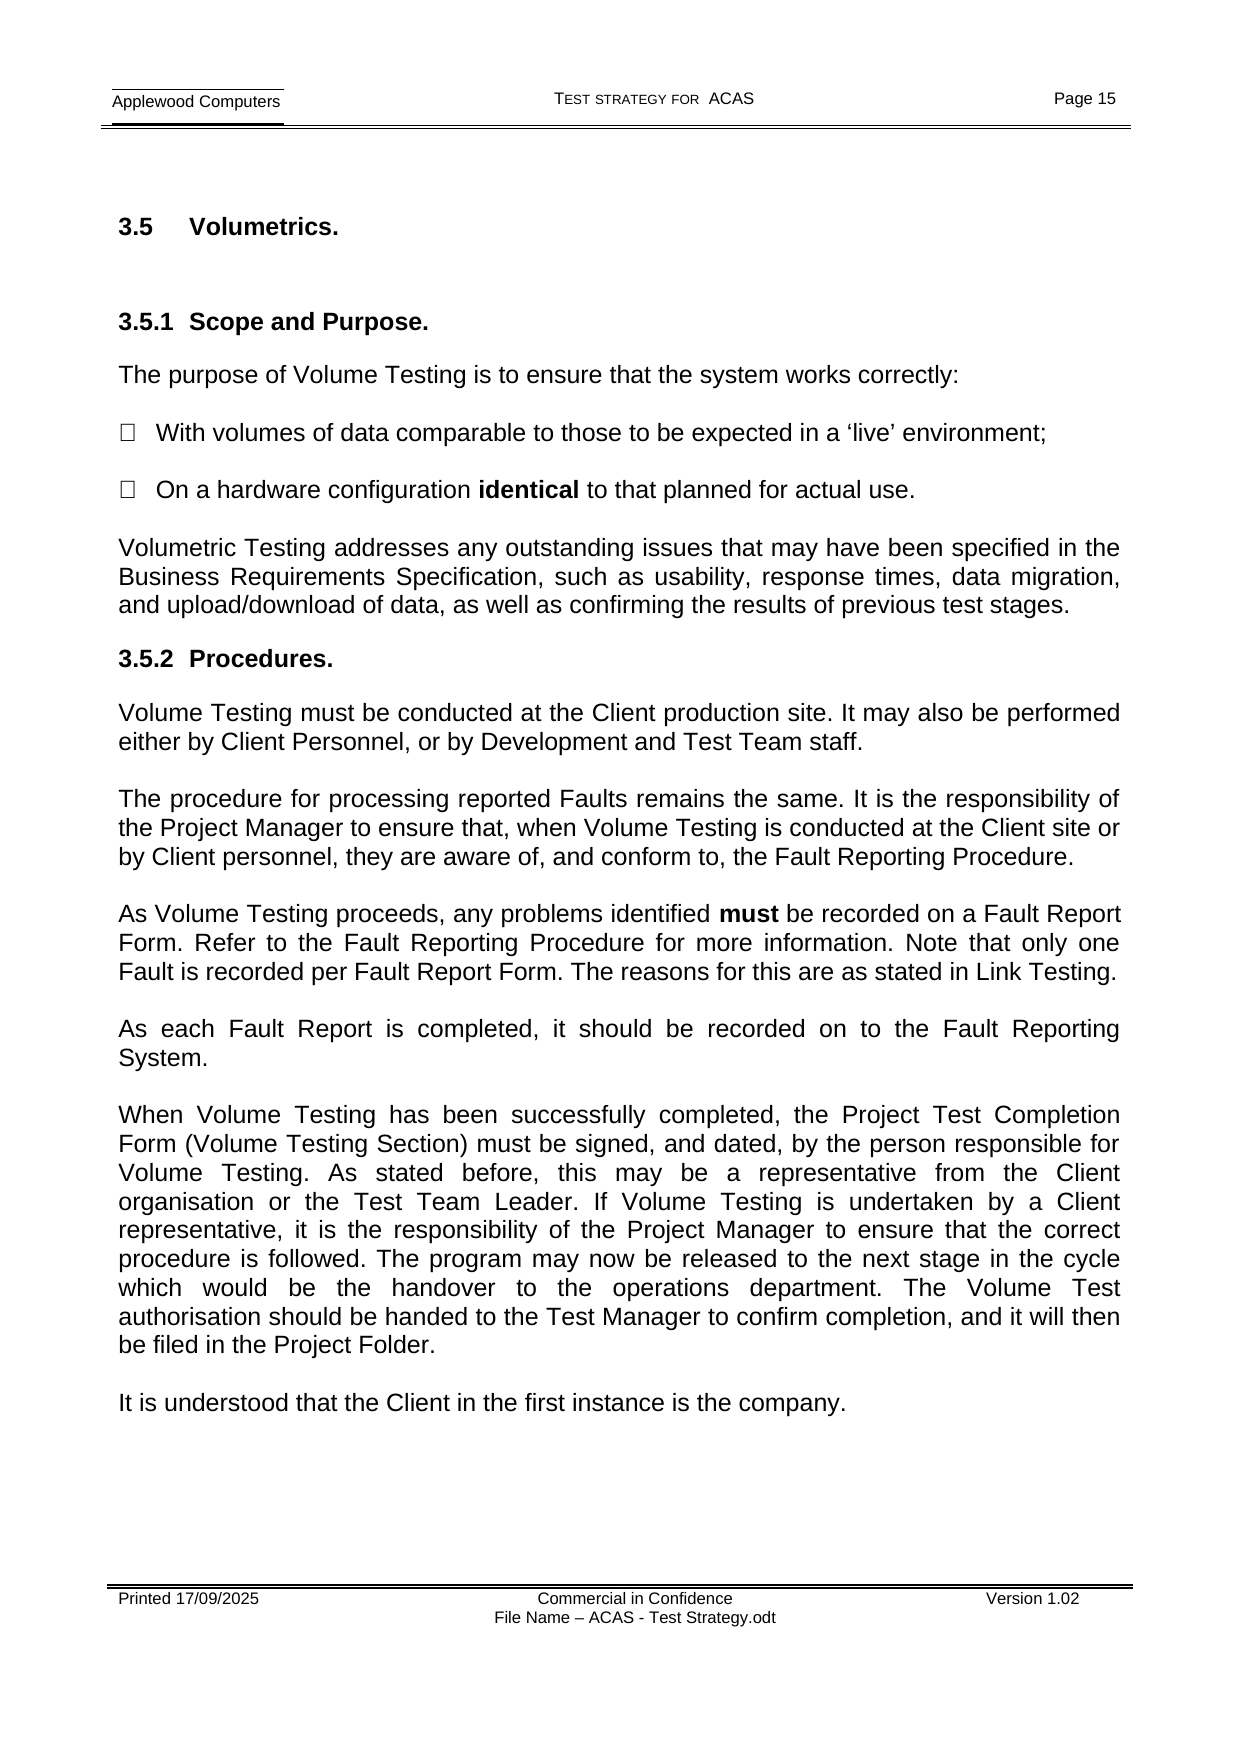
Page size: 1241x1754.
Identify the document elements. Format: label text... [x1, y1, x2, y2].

text The procedure for processing reported Faults remains the same. It is the responsibility of the Project Manager to ensure that, when Volume Testing is conducted at the Client site or by Client personnel, they are aware of, and conform to, the Fault Reporting Procedure. [118, 784, 1122, 871]
text Volumetric Testing addresses any outstanding issues that may have been specified in the Business Requirements Specification, such as usability, response times, data migration, and upload/download of data, as well as confirming the results of previous test stages. [118, 533, 1122, 619]
text When Volume Testing has been successfully completed, the Project Test Completion Form (Volume Testing Section) must be signed, and dated, by the person responsible for Volume Testing. As stated before, this may be a representative from the Client organisation or the Test Team Leader. If Volume Testing is undertaken by a Client representative, it is the responsibility of the Project Manager to ensure that the correct procedure is followed. The program may now be released to the next stage in the cycle which would be the handover to the operations department. The Volume Test authorisation should be handed to the Test Manager to confirm completion, and it will then be filed in the Project Folder. [118, 1101, 1122, 1359]
text The purpose of Volume Testing is to ensure that the system works correctly: [118, 361, 1122, 389]
text As Volume Testing proceeds, any problems identified must be recorded on a Fault Report Form. Refer to the Fault Reporting Procedure for more information. Note that only one Fault is recorded per Fault Report Form. The reasons for this are as stated in Link Testing. [118, 899, 1122, 986]
text Volume Testing must be conducted at the Client production site. It may also be performed either by Client Personnel, or by Development and Test Team staff. [118, 698, 1122, 756]
text It is understood that the Client in the first instance is the company. [118, 1388, 1122, 1417]
subtitle 3.5.1 Scope and Purpose. [118, 307, 1122, 336]
text  With volumes of data comparable to those to be expected in a ‘live’ environment; [118, 418, 1122, 447]
subtitle 3.5 Volumetrics. [118, 212, 1122, 241]
subtitle 3.5.2 Procedures. [118, 644, 1122, 673]
text  On a hardware configuration identical to that planned for actual use. [118, 476, 1122, 504]
text As each Fault Report is completed, it should be recorded on to the Fault Reporting System. [118, 1014, 1122, 1072]
